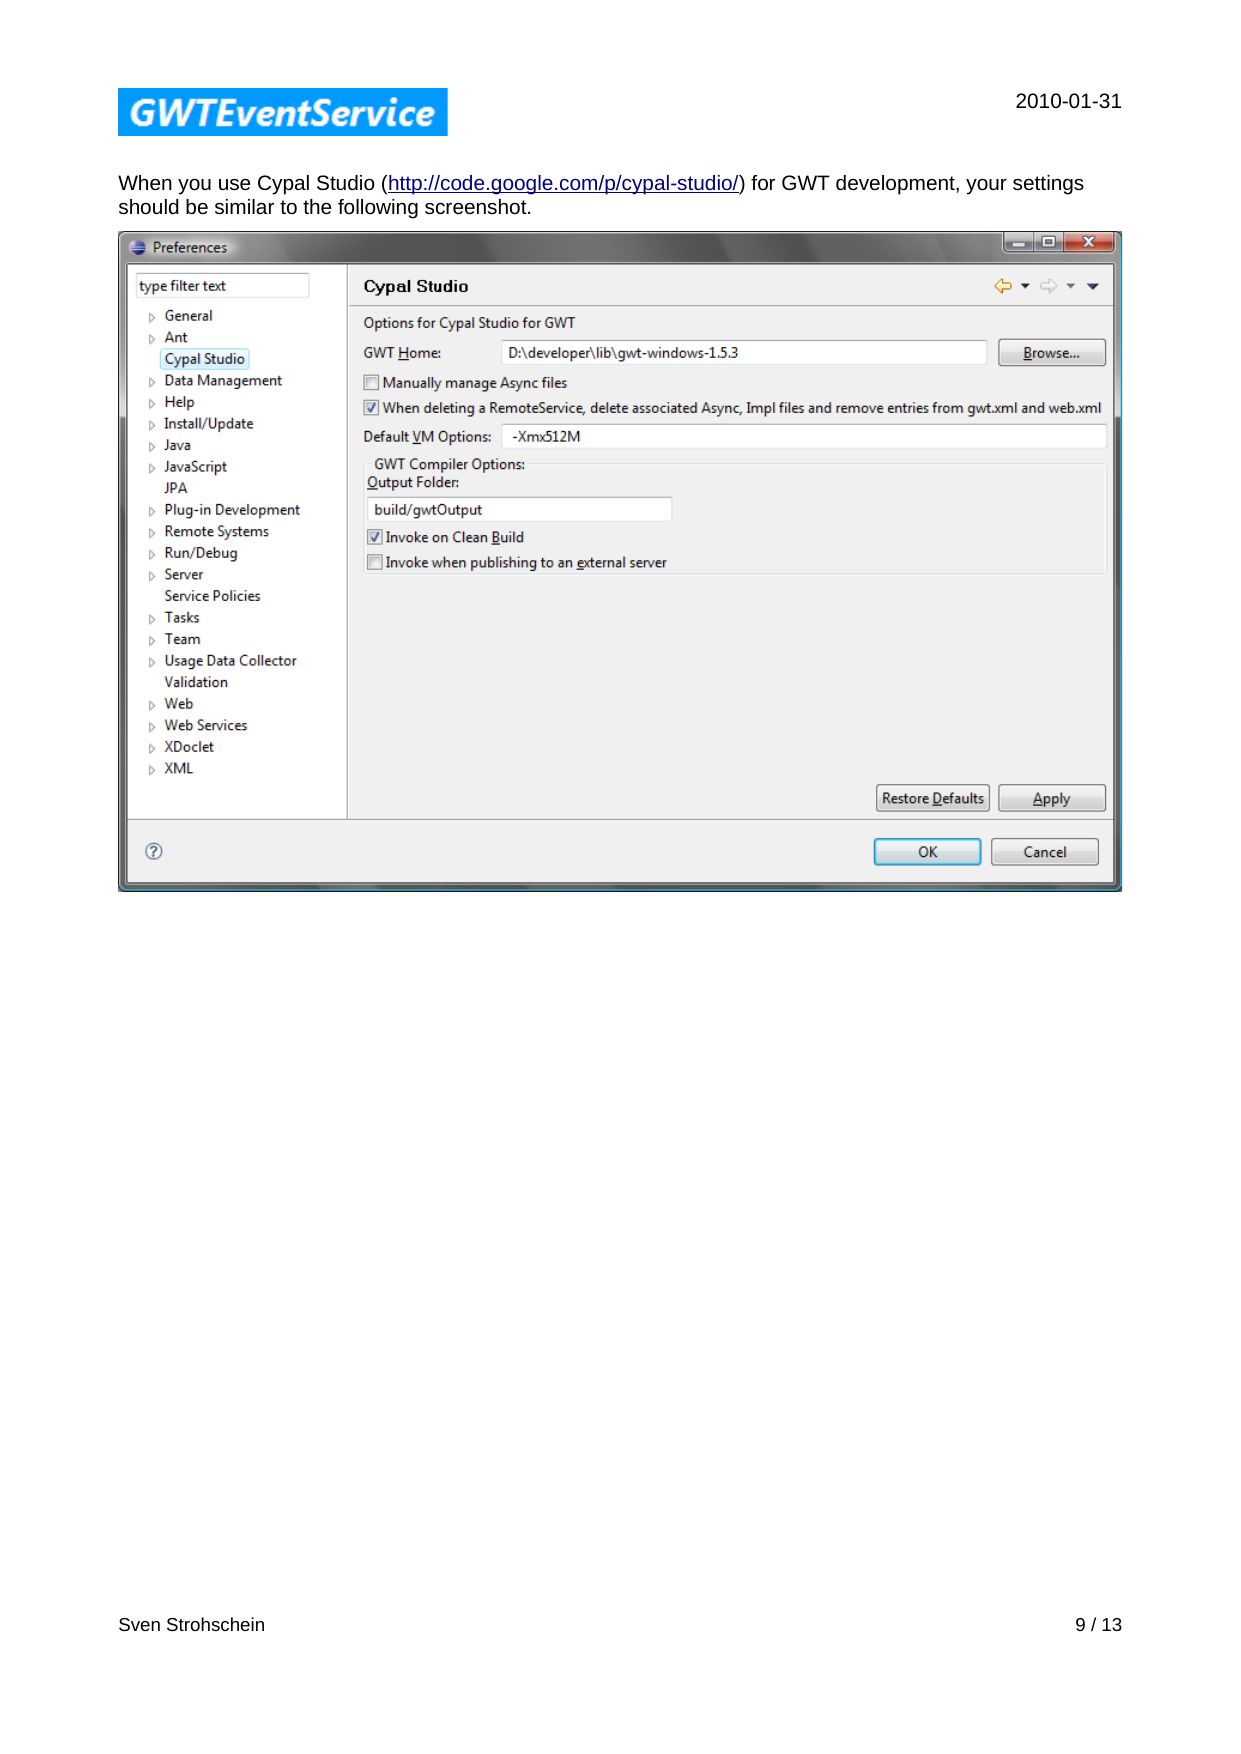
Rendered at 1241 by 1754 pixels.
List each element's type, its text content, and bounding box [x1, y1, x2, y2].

text When you use Cypal Studio (http://code.google.com/p/cypal-studio/) for GWT development, your settings should be similar to the following screenshot. [118, 171, 1122, 219]
picture [118, 88, 448, 136]
picture [118, 231, 1123, 892]
